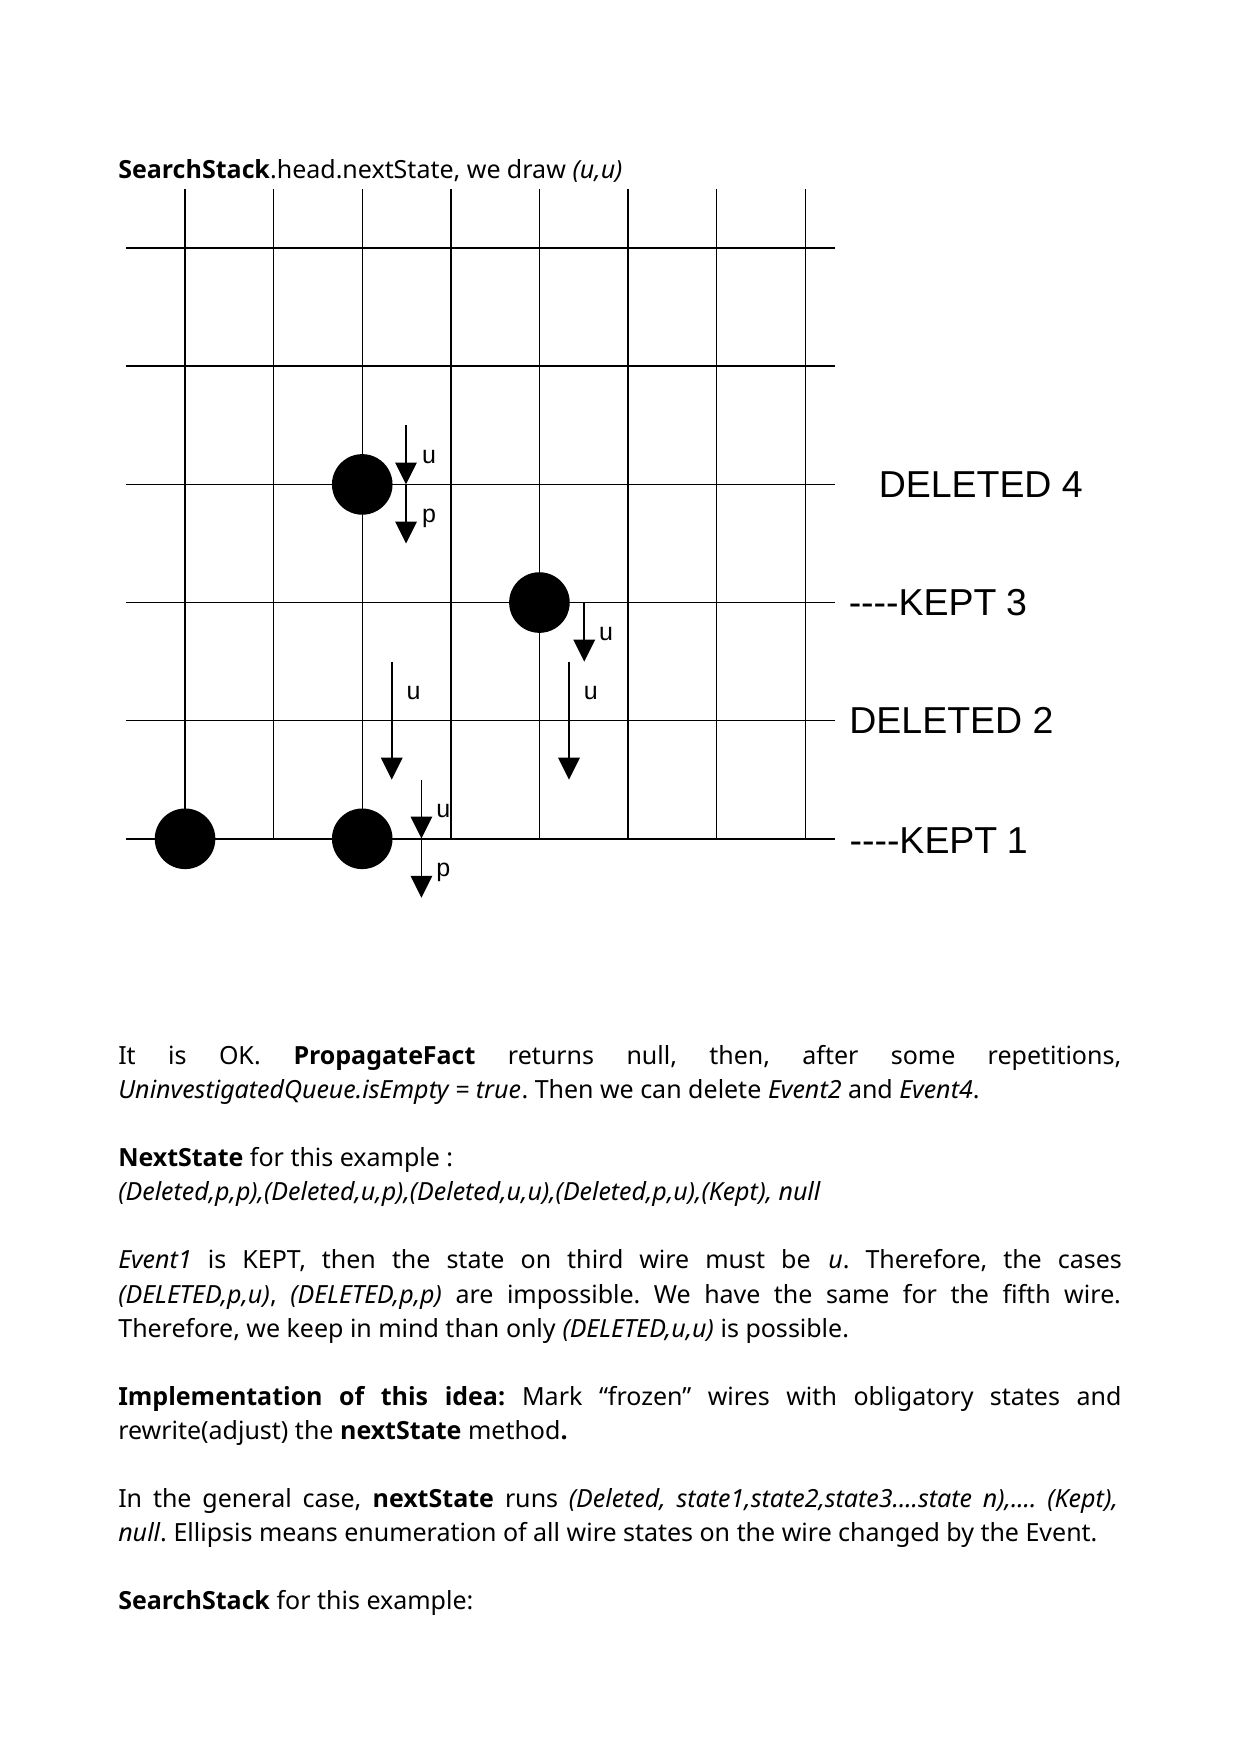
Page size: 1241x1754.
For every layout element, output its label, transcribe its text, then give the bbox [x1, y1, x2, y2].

text (Deleted,p,p),(Deleted,u,p),(Deleted,u,u),(Deleted,p,u),(Kept), null [118, 1174, 1122, 1208]
text SearchStack for this example: [118, 1583, 1122, 1617]
text SearchStack.head.nextState, we draw (u,u) [118, 152, 1122, 186]
text Event1 is KEPT, then the state on third wire must be u. Therefore, the cases (DELETED,p,u), (DELETED,p,p) are impossible. We have the same for the fifth wire. Therefore, we keep in mind than only (DELETED,u,u) is possible. [118, 1242, 1122, 1344]
text NextState for this example : [118, 1140, 1122, 1174]
text In the general case, nextState runs (Deleted, state1,state2,state3....state n),.... (Kept), null. Ellipsis means enumeration of all wire states on the wire changed by the Event. [118, 1481, 1122, 1549]
text It is OK. PropagateFact returns null, then, after some repetitions, UninvestigatedQueue.isEmpty = true. Then we can delete Event2 and Event4. [118, 1038, 1122, 1106]
text Implementation of this idea: Mark “frozen” wires with obligatory states and rewrite(adjust) the nextState method. [118, 1378, 1122, 1447]
